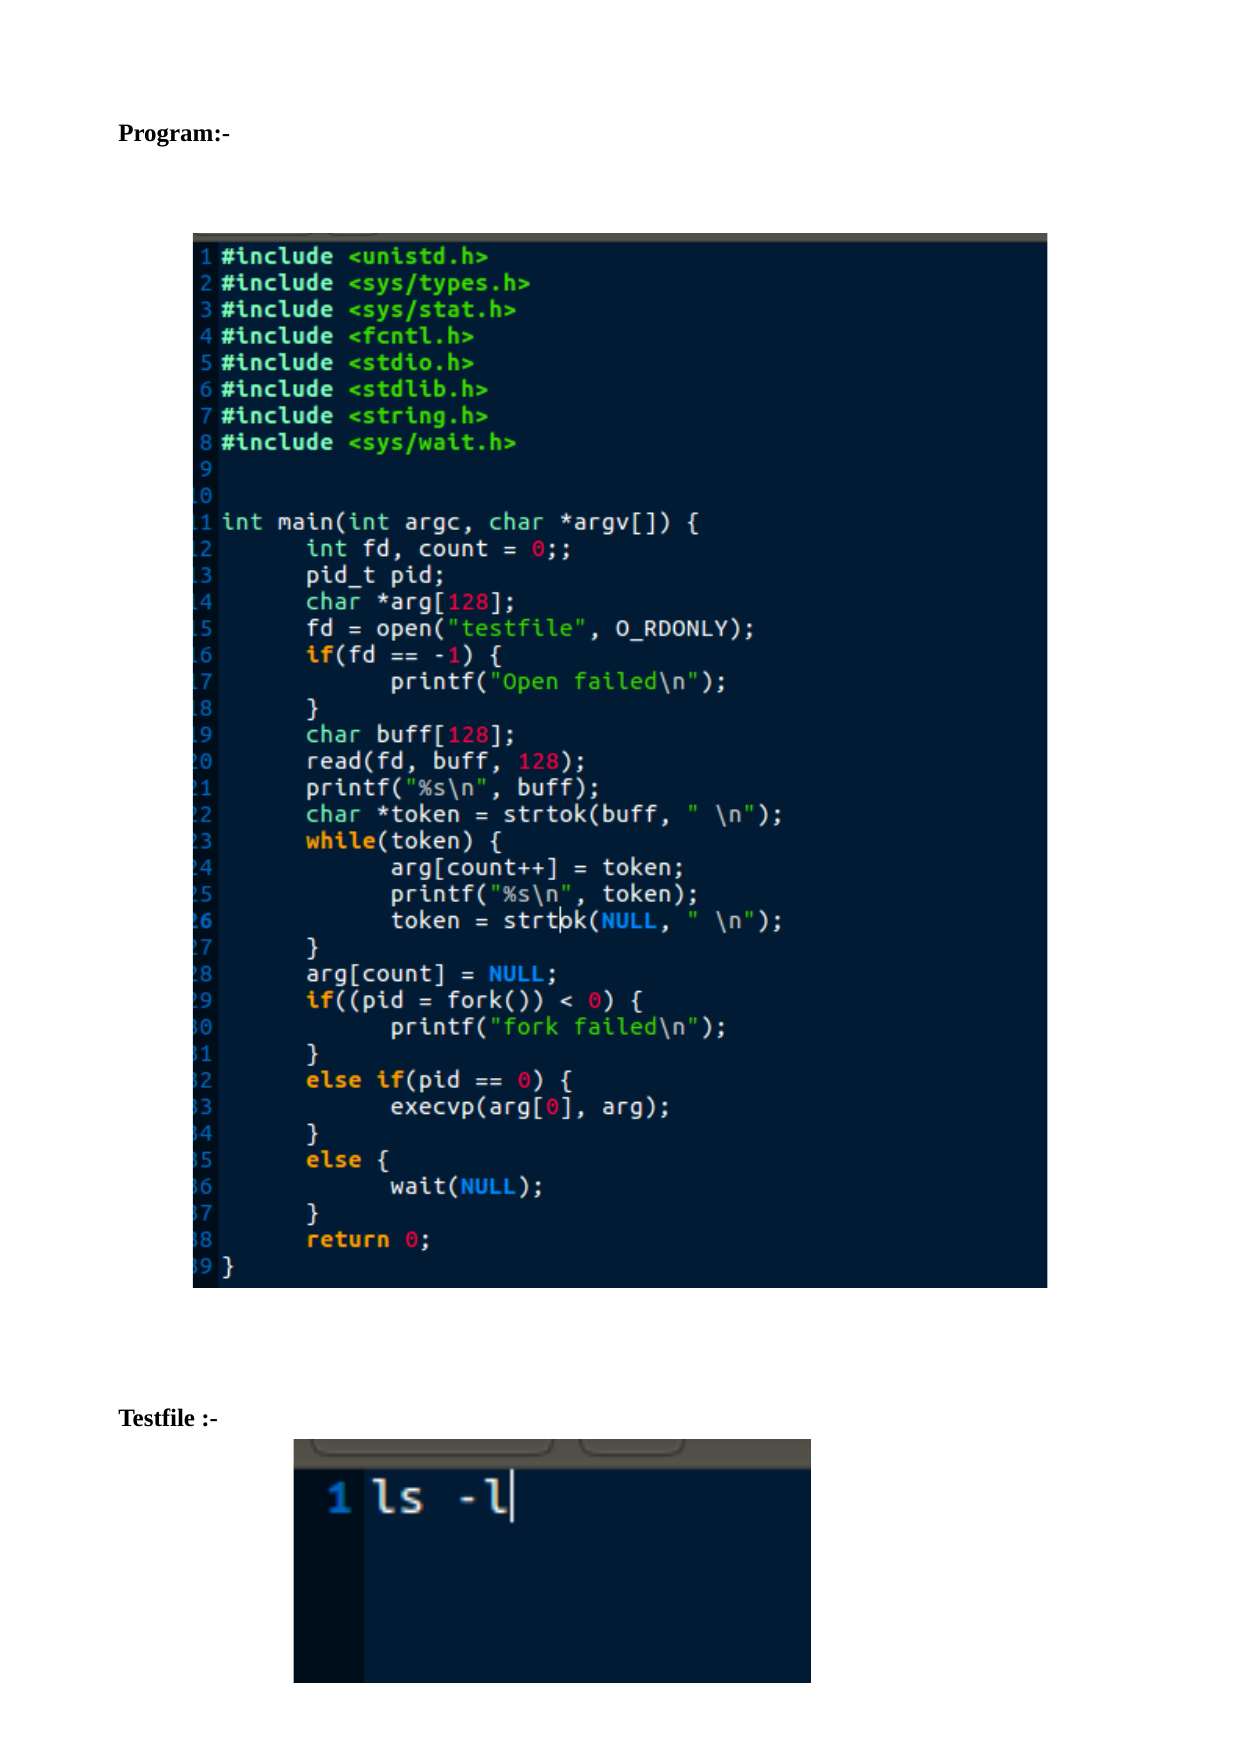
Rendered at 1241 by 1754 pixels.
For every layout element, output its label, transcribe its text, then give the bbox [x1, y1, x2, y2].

picture [293, 1439, 811, 1683]
picture [192, 233, 1048, 1288]
text Testfile :- [118, 1403, 1122, 1432]
text Program:- [118, 118, 1122, 147]
